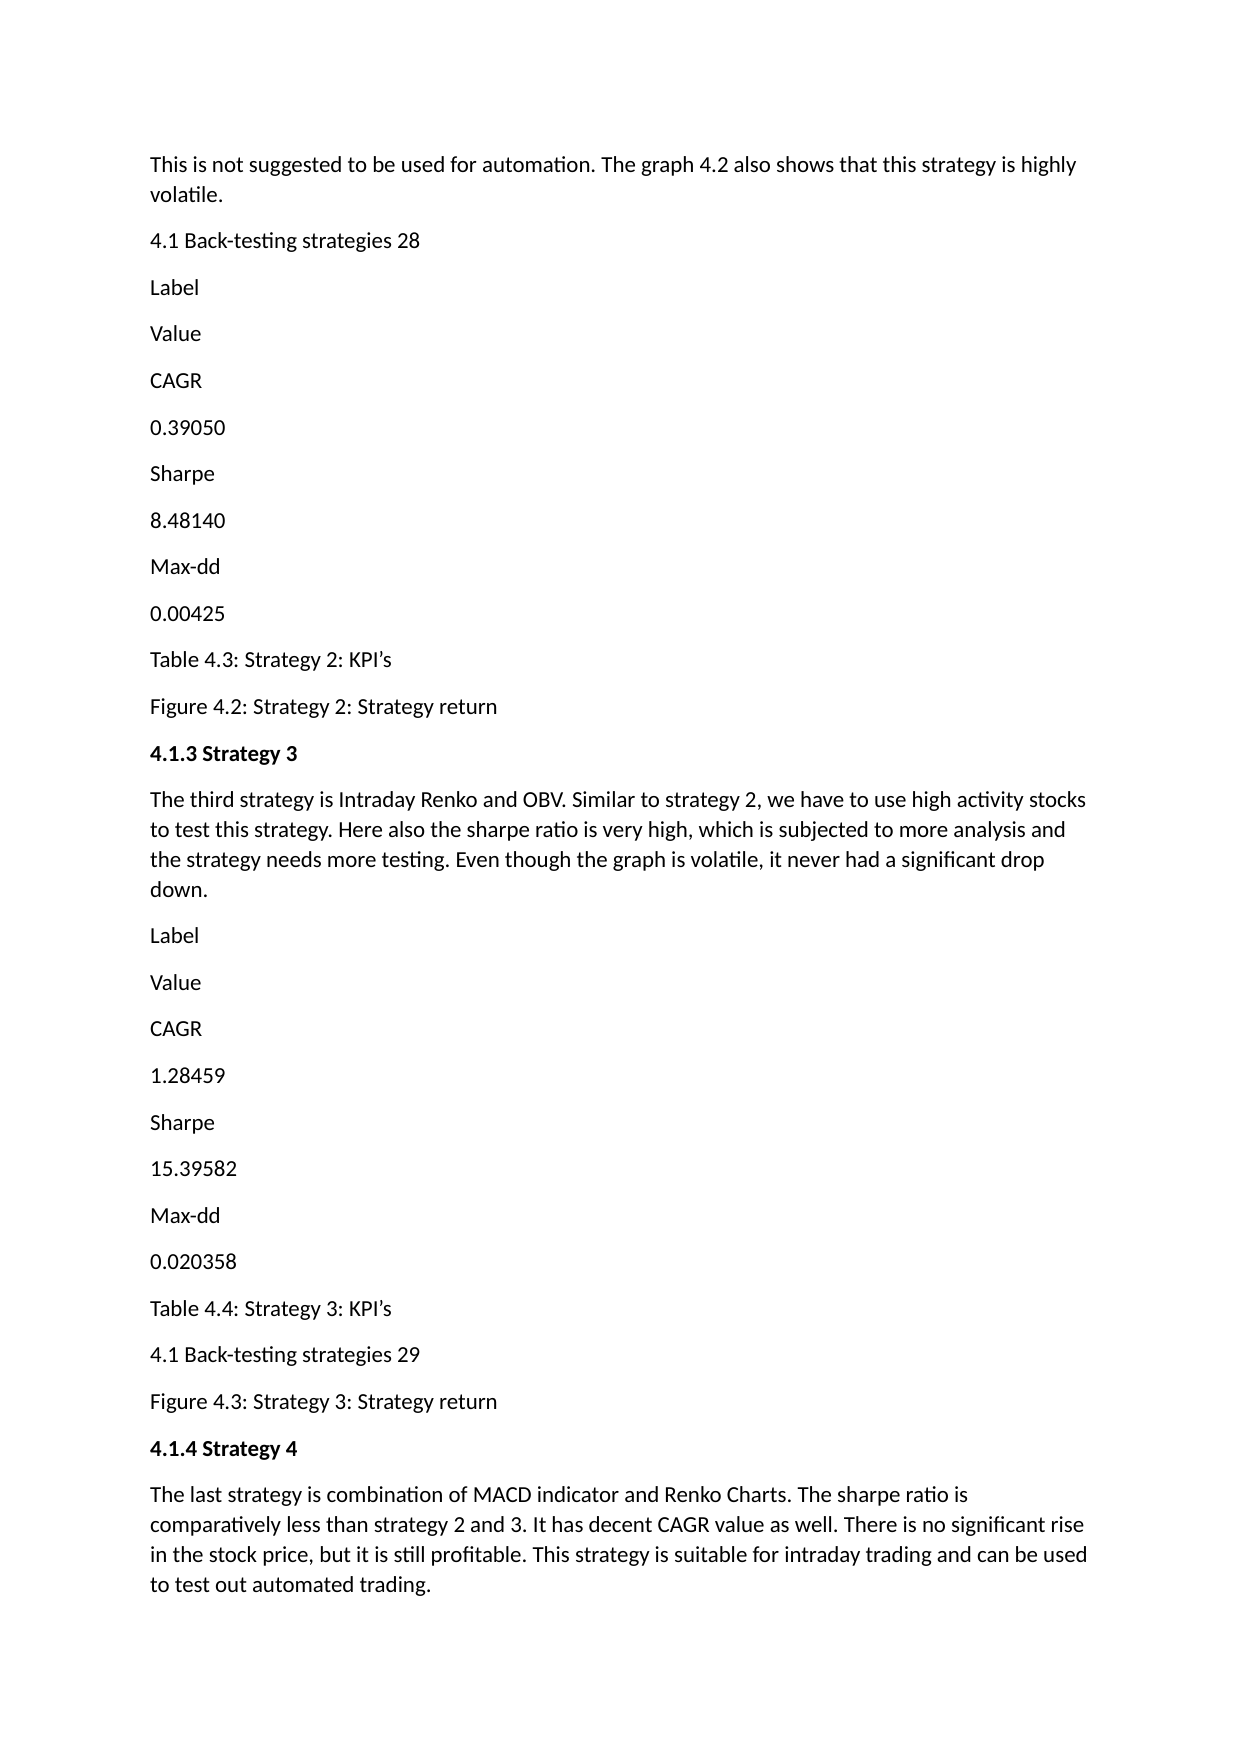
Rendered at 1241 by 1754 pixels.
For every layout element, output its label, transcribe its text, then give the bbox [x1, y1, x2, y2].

text This is not suggested to be used for automation. The graph 4.2 also shows that this strategy is highly volatile. [150, 150, 1090, 208]
text 4.1.4 Strategy 4 [150, 1434, 1090, 1462]
text 4.1 Back-testing strategies 29 [150, 1341, 1090, 1368]
text Figure 4.3: Strategy 3: Strategy return [150, 1387, 1090, 1415]
text The last strategy is combination of MACD indicator and Renko Charts. The sharpe ratio is comparatively less than strategy 2 and 3. It has decent CAGR value as well. There is no significant rise in the stock price, but it is still profitable. This strategy is suitable for intraday trading and can be used to test out automated trading. [150, 1480, 1090, 1598]
text 0.020358 [150, 1247, 1090, 1275]
text Sharpe [150, 459, 1090, 487]
text Label [150, 921, 1090, 949]
text Sharpe [150, 1108, 1090, 1136]
text 4.1 Back-testing strategies 28 [150, 226, 1090, 254]
text Label [150, 273, 1090, 301]
text Table 4.4: Strategy 3: KPI’s [150, 1294, 1090, 1322]
text 0.39050 [150, 413, 1090, 441]
text 0.00425 [150, 599, 1090, 627]
text Value [150, 319, 1090, 348]
text 4.1.3 Strategy 3 [150, 739, 1090, 767]
text 1.28459 [150, 1061, 1090, 1089]
text 15.39582 [150, 1154, 1090, 1182]
text CAGR [150, 1014, 1090, 1043]
text Value [150, 968, 1090, 996]
text 8.48140 [150, 506, 1090, 534]
text CAGR [150, 366, 1090, 394]
text Figure 4.2: Strategy 2: Strategy return [150, 692, 1090, 720]
text Max-dd [150, 1201, 1090, 1229]
text Table 4.3: Strategy 2: KPI’s [150, 646, 1090, 673]
text Max-dd [150, 552, 1090, 580]
text The third strategy is Intraday Renko and OBV. Similar to strategy 2, we have to use high activity stocks to test this strategy. Here also the sharpe ratio is very high, which is subjected to more analysis and the strategy needs more testing. Even though the graph is volatile, it never had a significant drop down. [150, 785, 1090, 903]
